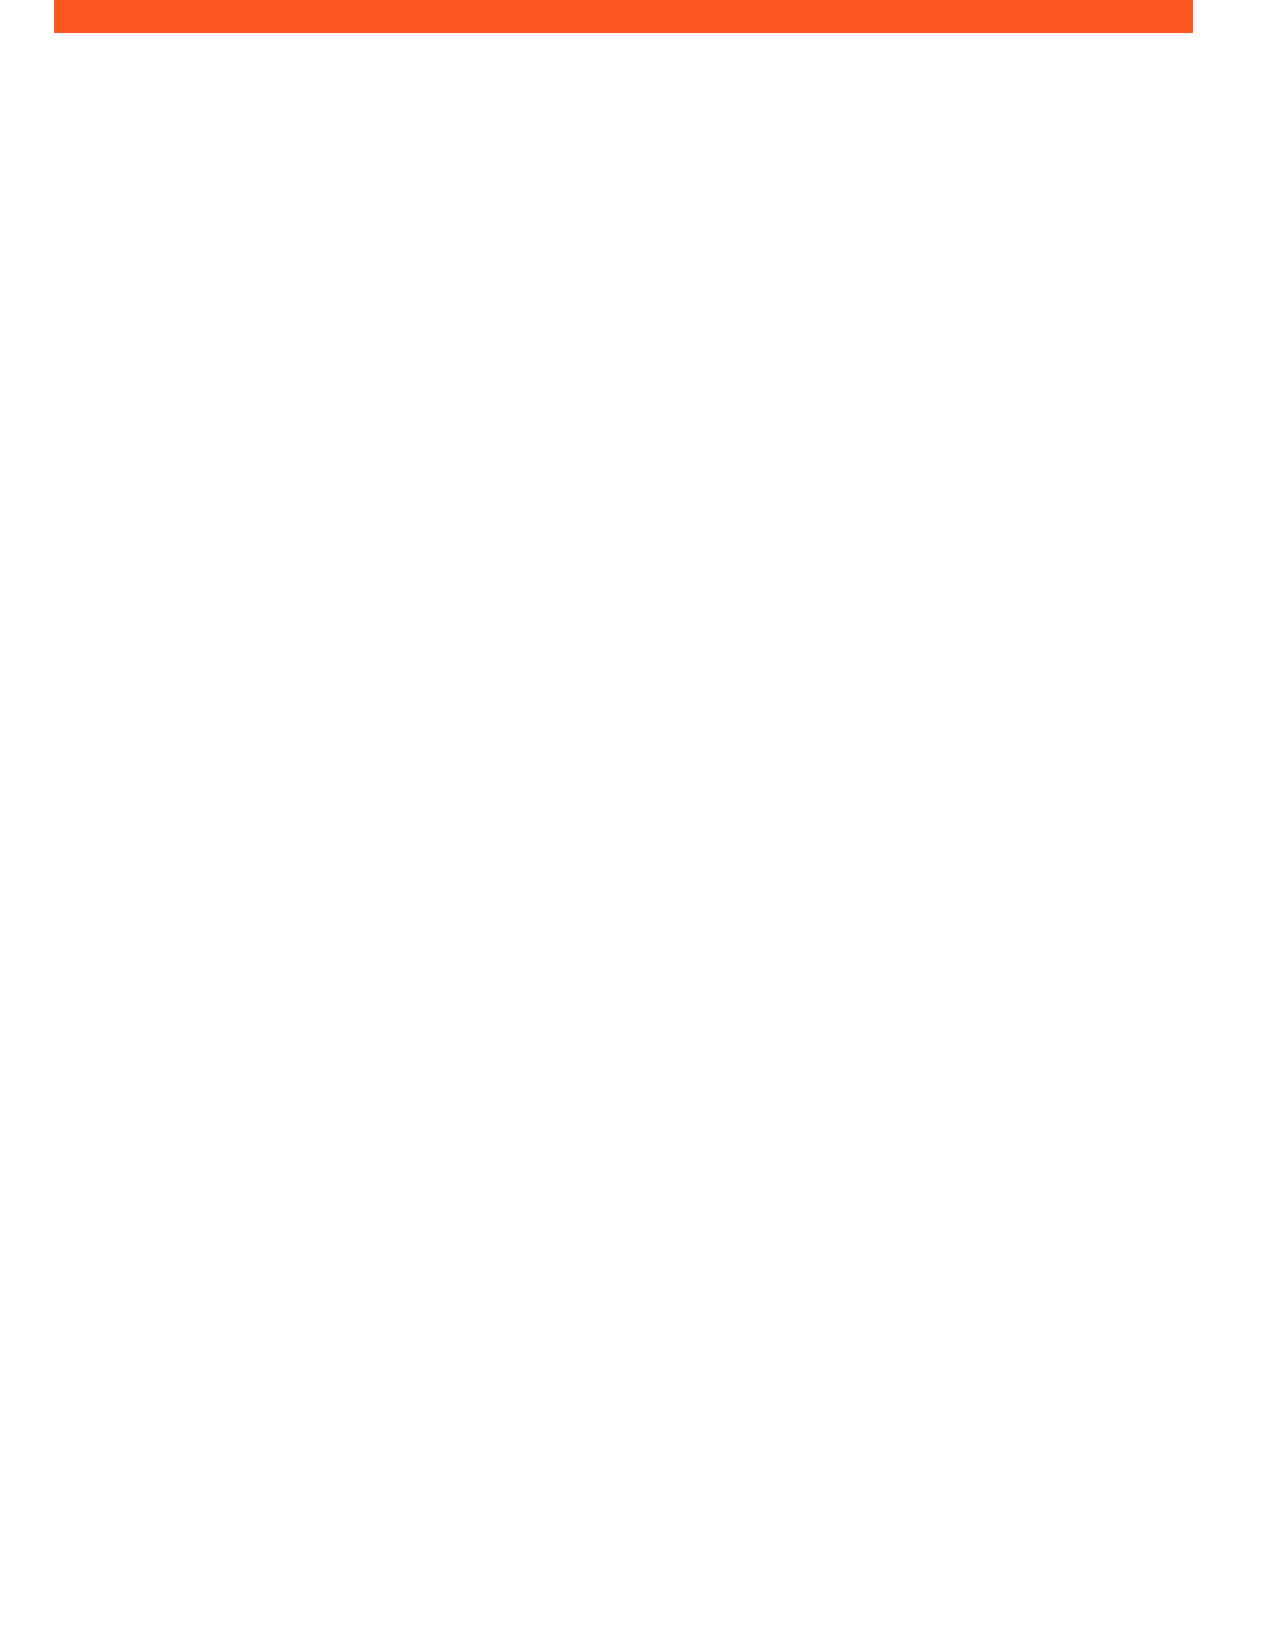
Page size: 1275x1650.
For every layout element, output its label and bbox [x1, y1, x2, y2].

table_cell [54, 0, 1193, 33]
